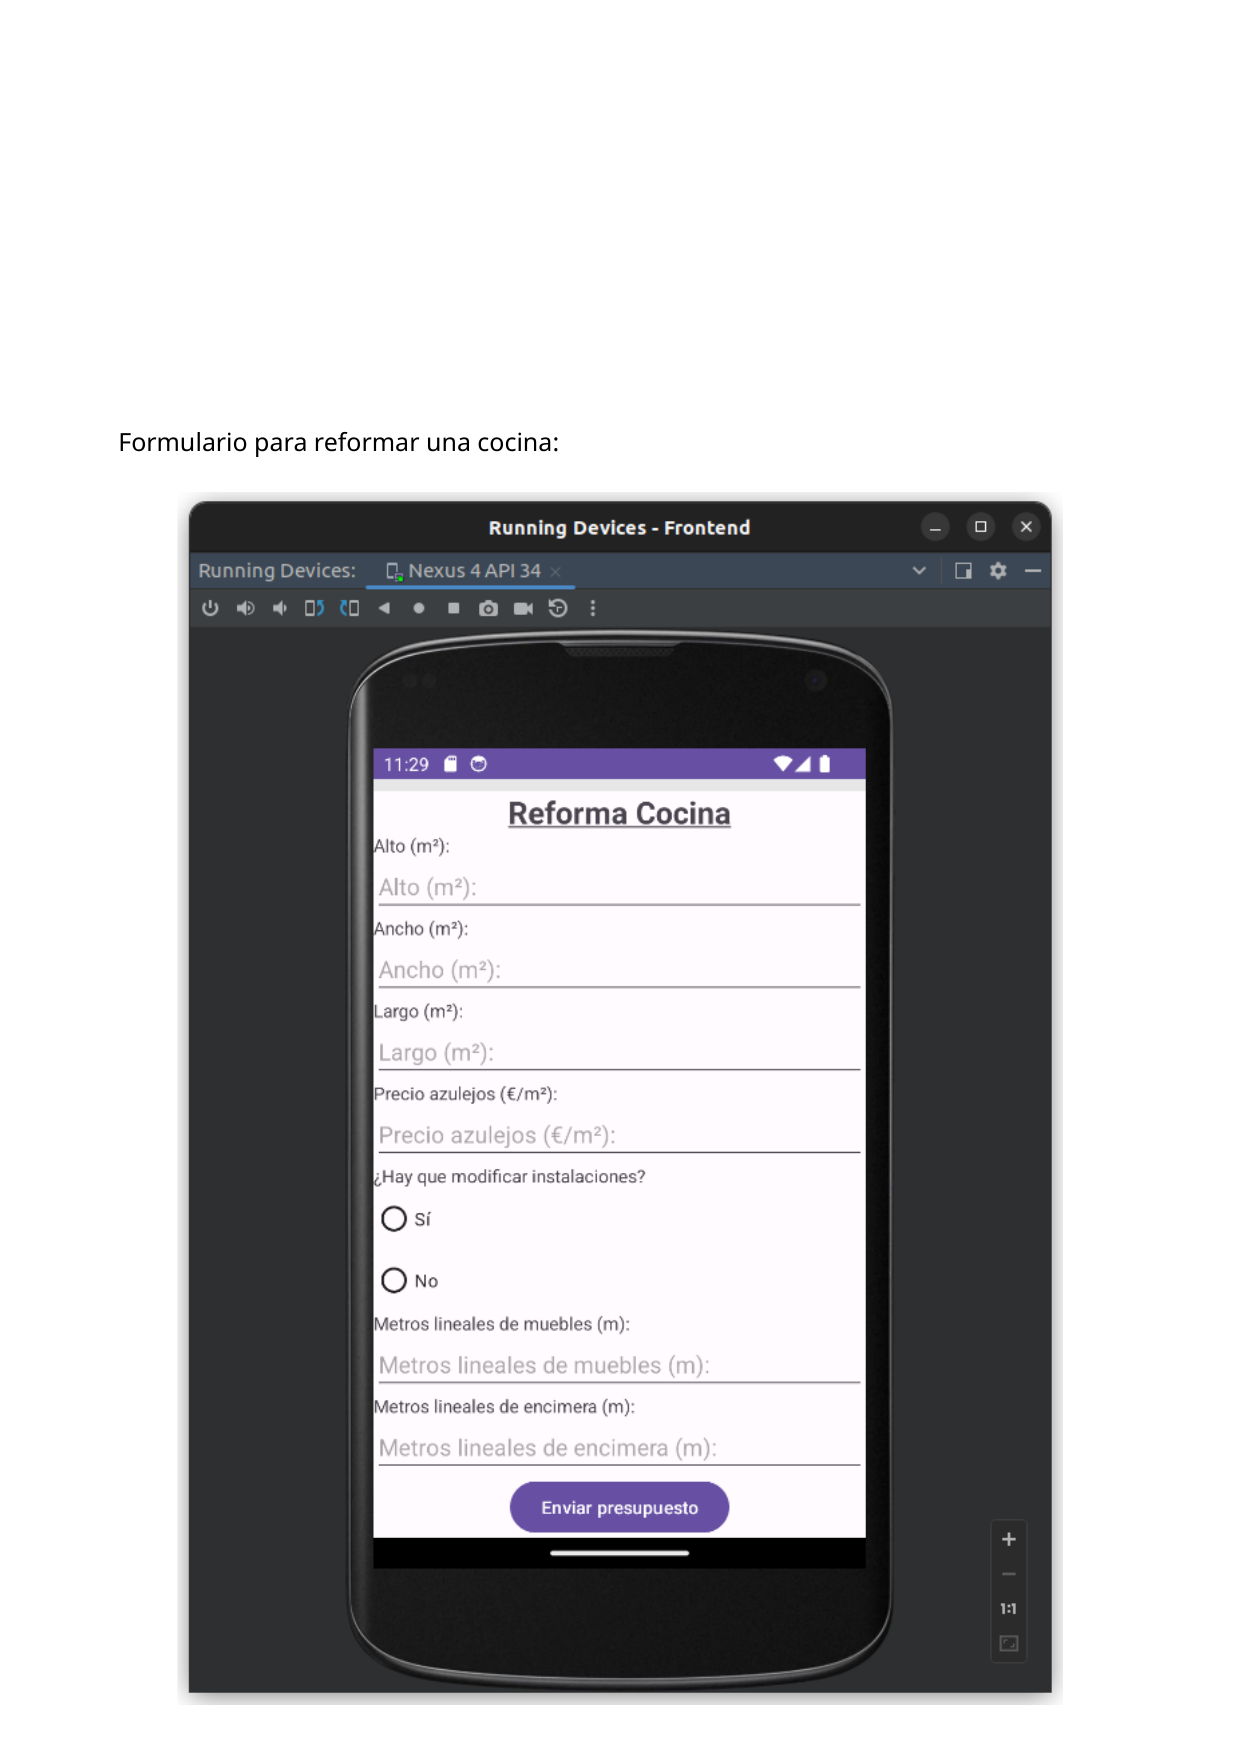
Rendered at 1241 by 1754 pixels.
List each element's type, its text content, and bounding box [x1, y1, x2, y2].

text Formulario para reformar una cocina: [118, 425, 1122, 459]
picture [177, 492, 1063, 1705]
